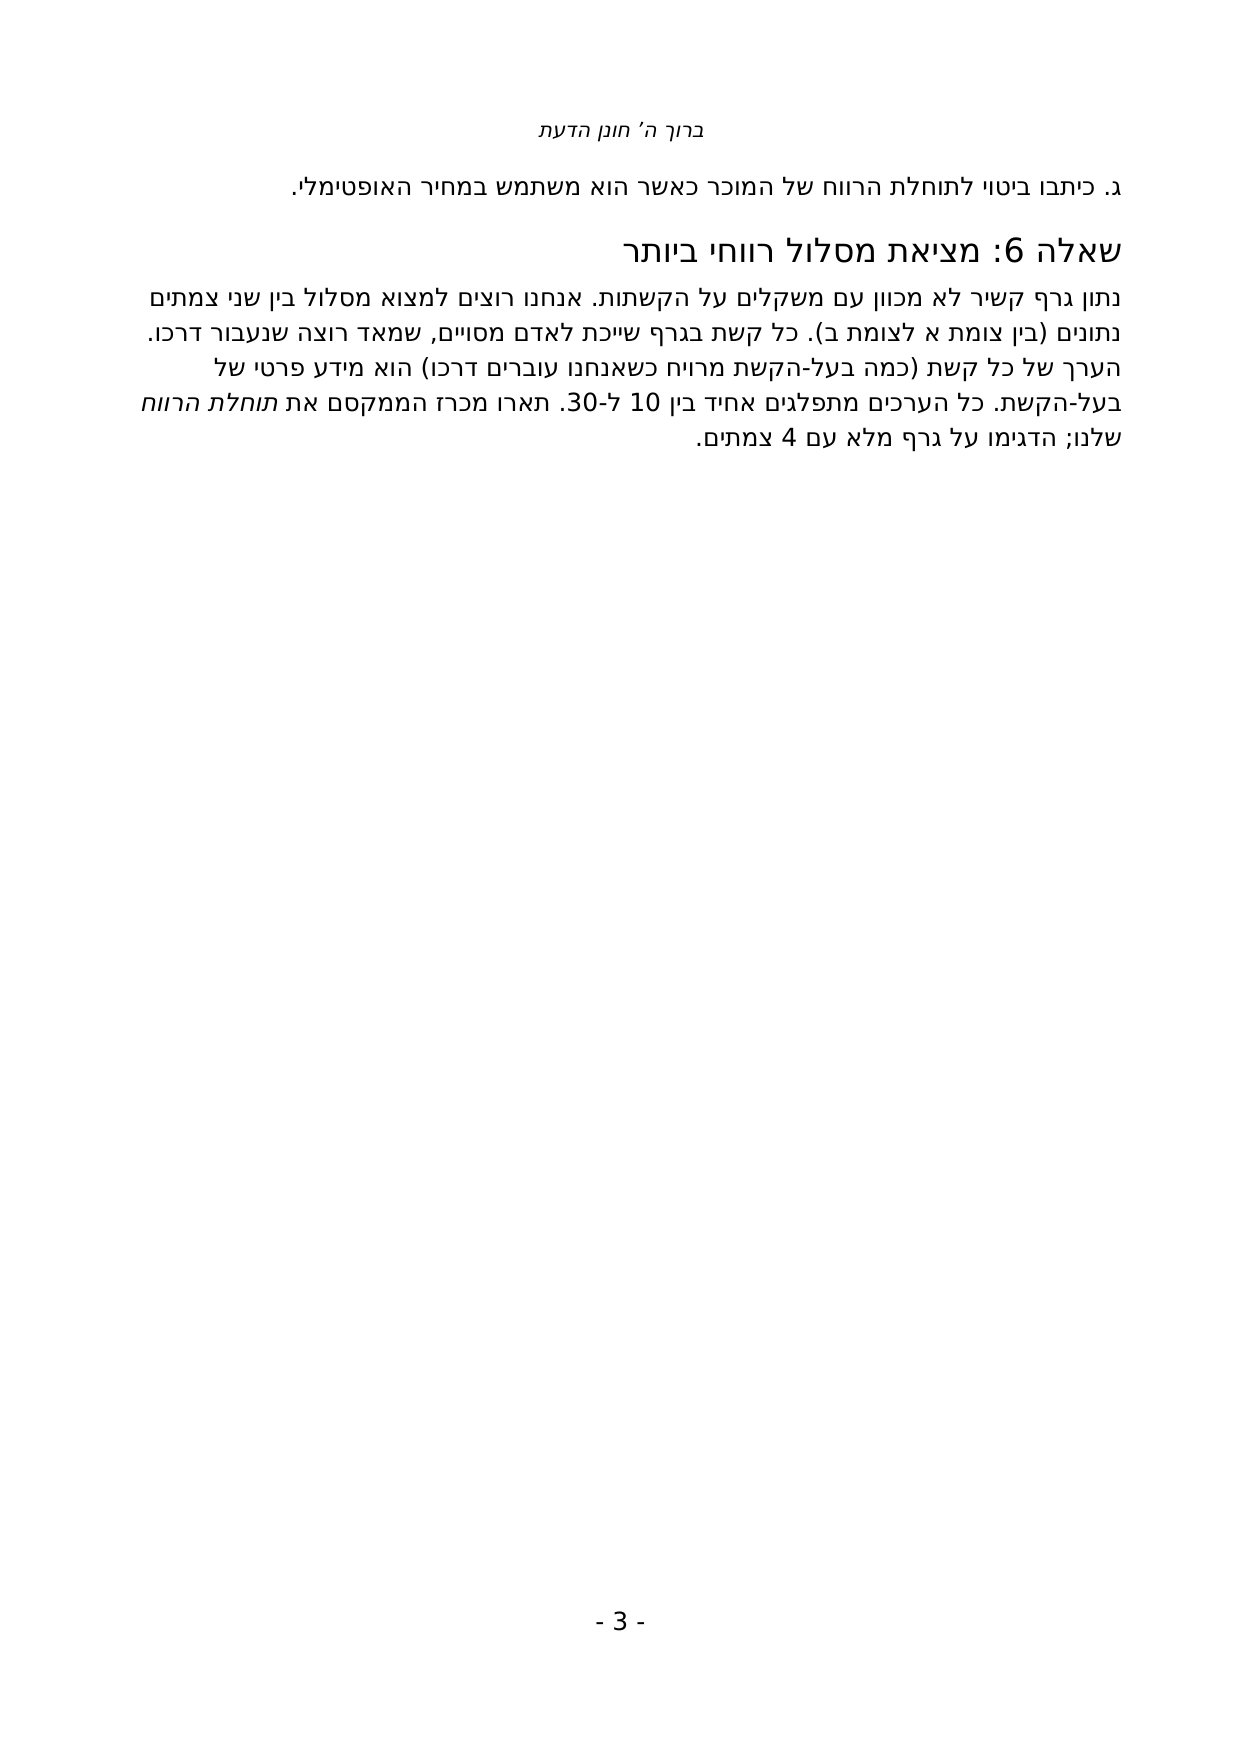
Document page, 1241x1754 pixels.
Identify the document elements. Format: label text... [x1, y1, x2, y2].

text ג. כיתבו ביטוי לתוחלת הרווח של המוכר כאשר הוא משתמש במחיר האופטימלי. [118, 172, 1122, 201]
subtitle שאלה 6: מציאת מסלול רווחי ביותר [118, 232, 1122, 271]
text נתון גרף קשיר לא מכוון עם משקלים על הקשתות. אנחנו רוצים למצוא מסלול בין שני צמתים נתונים (בין צומת א לצומת ב). כל קשת בגרף שייכת לאדם מסויים, שמאד רוצה שנעבור דרכו. הערך של כל קשת (כמה בעל-הקשת מרויח כשאנחנו עוברים דרכו) הוא מידע פרטי של בעל-הקשת. כל הערכים מתפלגים אחיד בין 10 ל-30. תארו מכרז הממקסם את תוחלת הרווח שלנו; הדגימו על גרף מלא עם 4 צמתים. [118, 283, 1122, 452]
